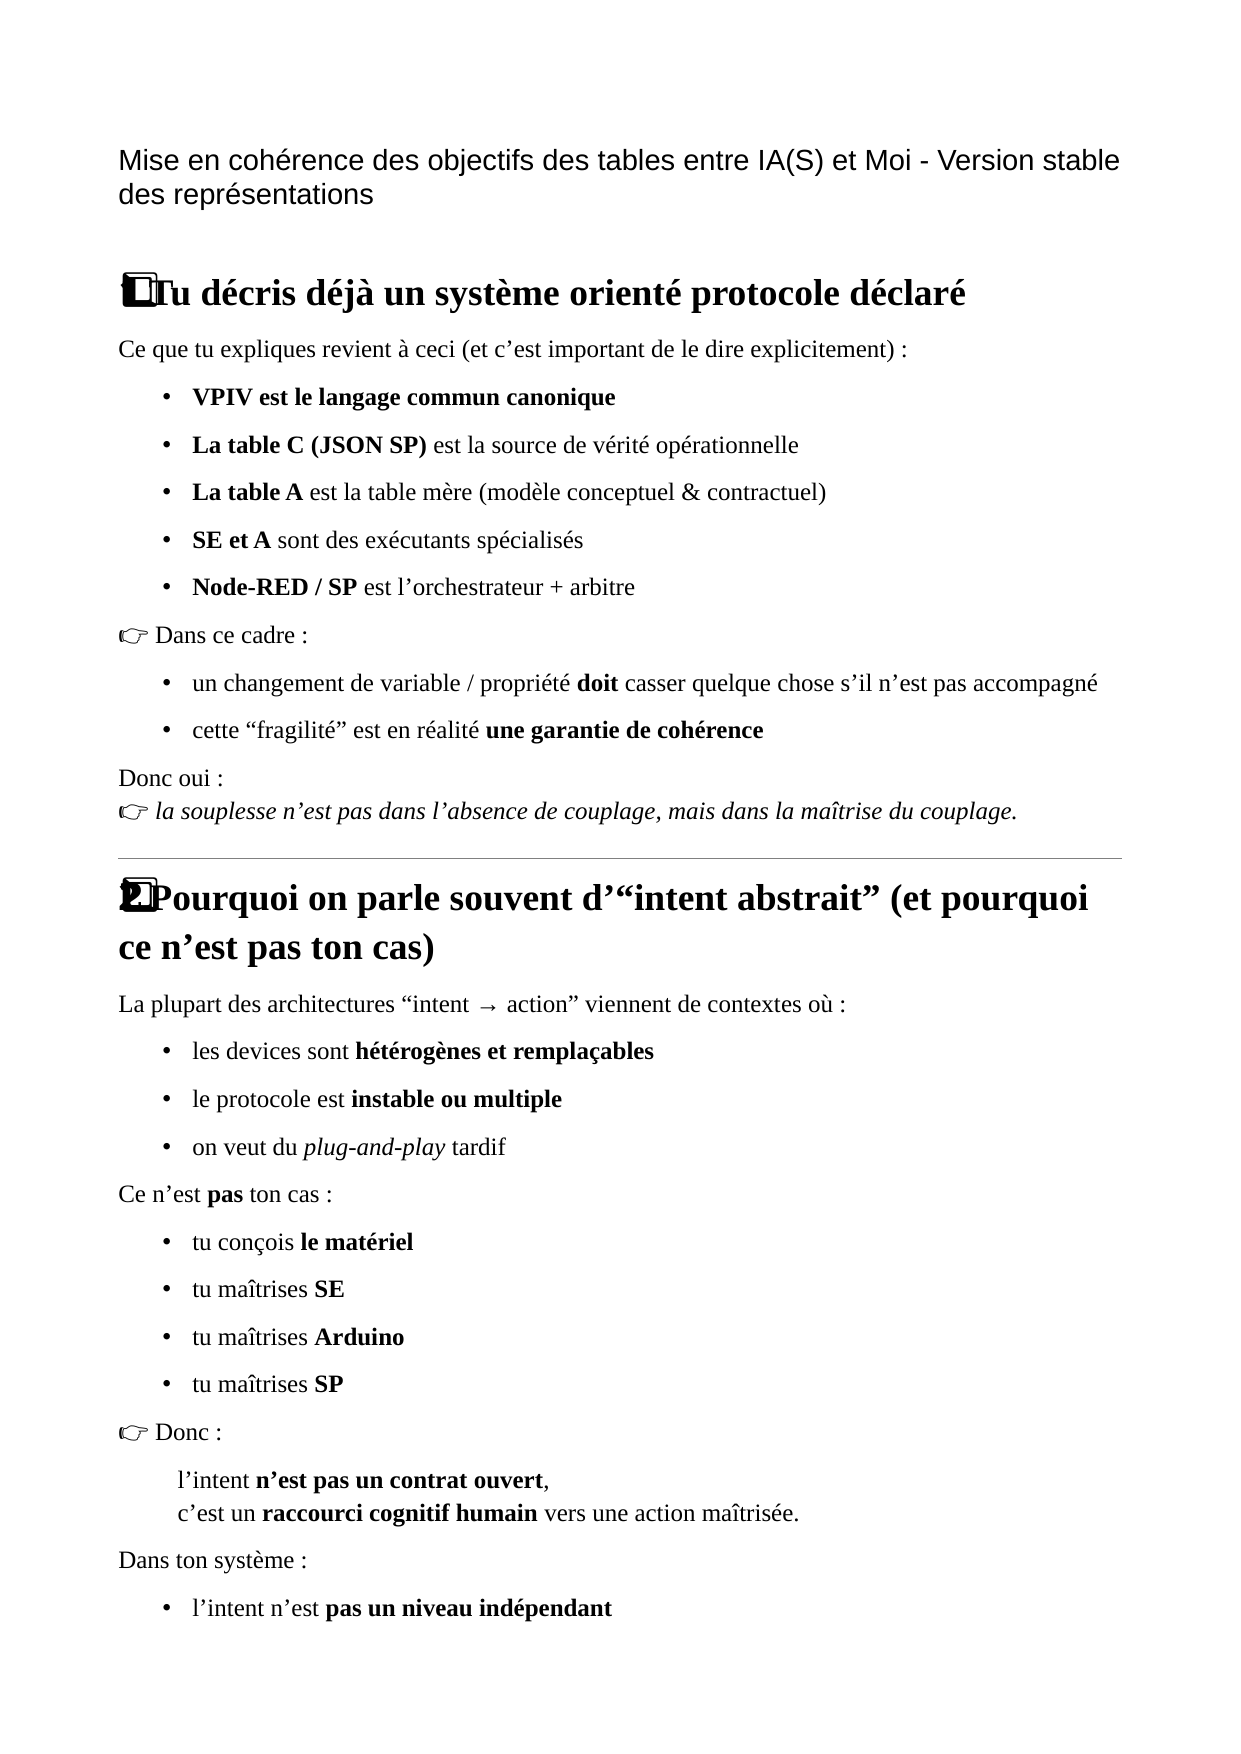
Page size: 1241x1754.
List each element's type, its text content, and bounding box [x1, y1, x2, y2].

list tu conçois le matériel [162, 1227, 1122, 1256]
list l’intent n’est pas un niveau indépendant [162, 1593, 1122, 1622]
list La table C (JSON SP) est la source de vérité opérationnelle [162, 430, 1122, 458]
list on veut du plug-and-play tardif [162, 1132, 1122, 1160]
list tu maîtrises SE [162, 1274, 1122, 1303]
text Donc oui : 👉 la souplesse n’est pas dans l’absence de couplage, mais dans la maîtrise du couplage. [118, 763, 1122, 825]
text 👉 Dans ce cadre : [118, 620, 1122, 649]
list tu maîtrises Arduino [162, 1322, 1122, 1351]
list cette “fragilité” est en réalité une garantie de cohérence [162, 715, 1122, 744]
text Ce que tu expliques revient à ceci (et c’est important de le dire explicitement) : [118, 334, 1122, 363]
subtitle 1️⃣ Tu décris déjà un système orienté protocole déclaré [118, 270, 1122, 313]
subtitle 2️⃣ Pourquoi on parle souvent d’“intent abstrait” (et pourquoi ce n’est pas ton cas) [118, 875, 1122, 968]
text La plupart des architectures “intent → action” viennent de contextes où : [118, 989, 1122, 1017]
text l’intent n’est pas un contrat ouvert, c’est un raccourci cognitif humain vers une action maîtrisée. [177, 1465, 1063, 1527]
list un changement de variable / propriété doit casser quelque chose s’il n’est pas accompagné [162, 668, 1122, 696]
list le protocole est instable ou multiple [162, 1084, 1122, 1113]
list Node-RED / SP est l’orchestrateur + arbitre [162, 572, 1122, 601]
list SE et A sont des exécutants spécialisés [162, 525, 1122, 554]
list tu maîtrises SP [162, 1369, 1122, 1398]
subtitle Mise en cohérence des objectifs des tables entre IA(S) et Moi - Version stable des représentations [118, 143, 1122, 210]
text 👉 Donc : [118, 1417, 1122, 1446]
text Ce n’est pas ton cas : [118, 1179, 1122, 1208]
text Dans ton système : [118, 1545, 1122, 1574]
list La table A est la table mère (modèle conceptuel & contractuel) [162, 477, 1122, 506]
list VPIV est le langage commun canonique [162, 382, 1122, 411]
list les devices sont hétérogènes et remplaçables [162, 1036, 1122, 1065]
